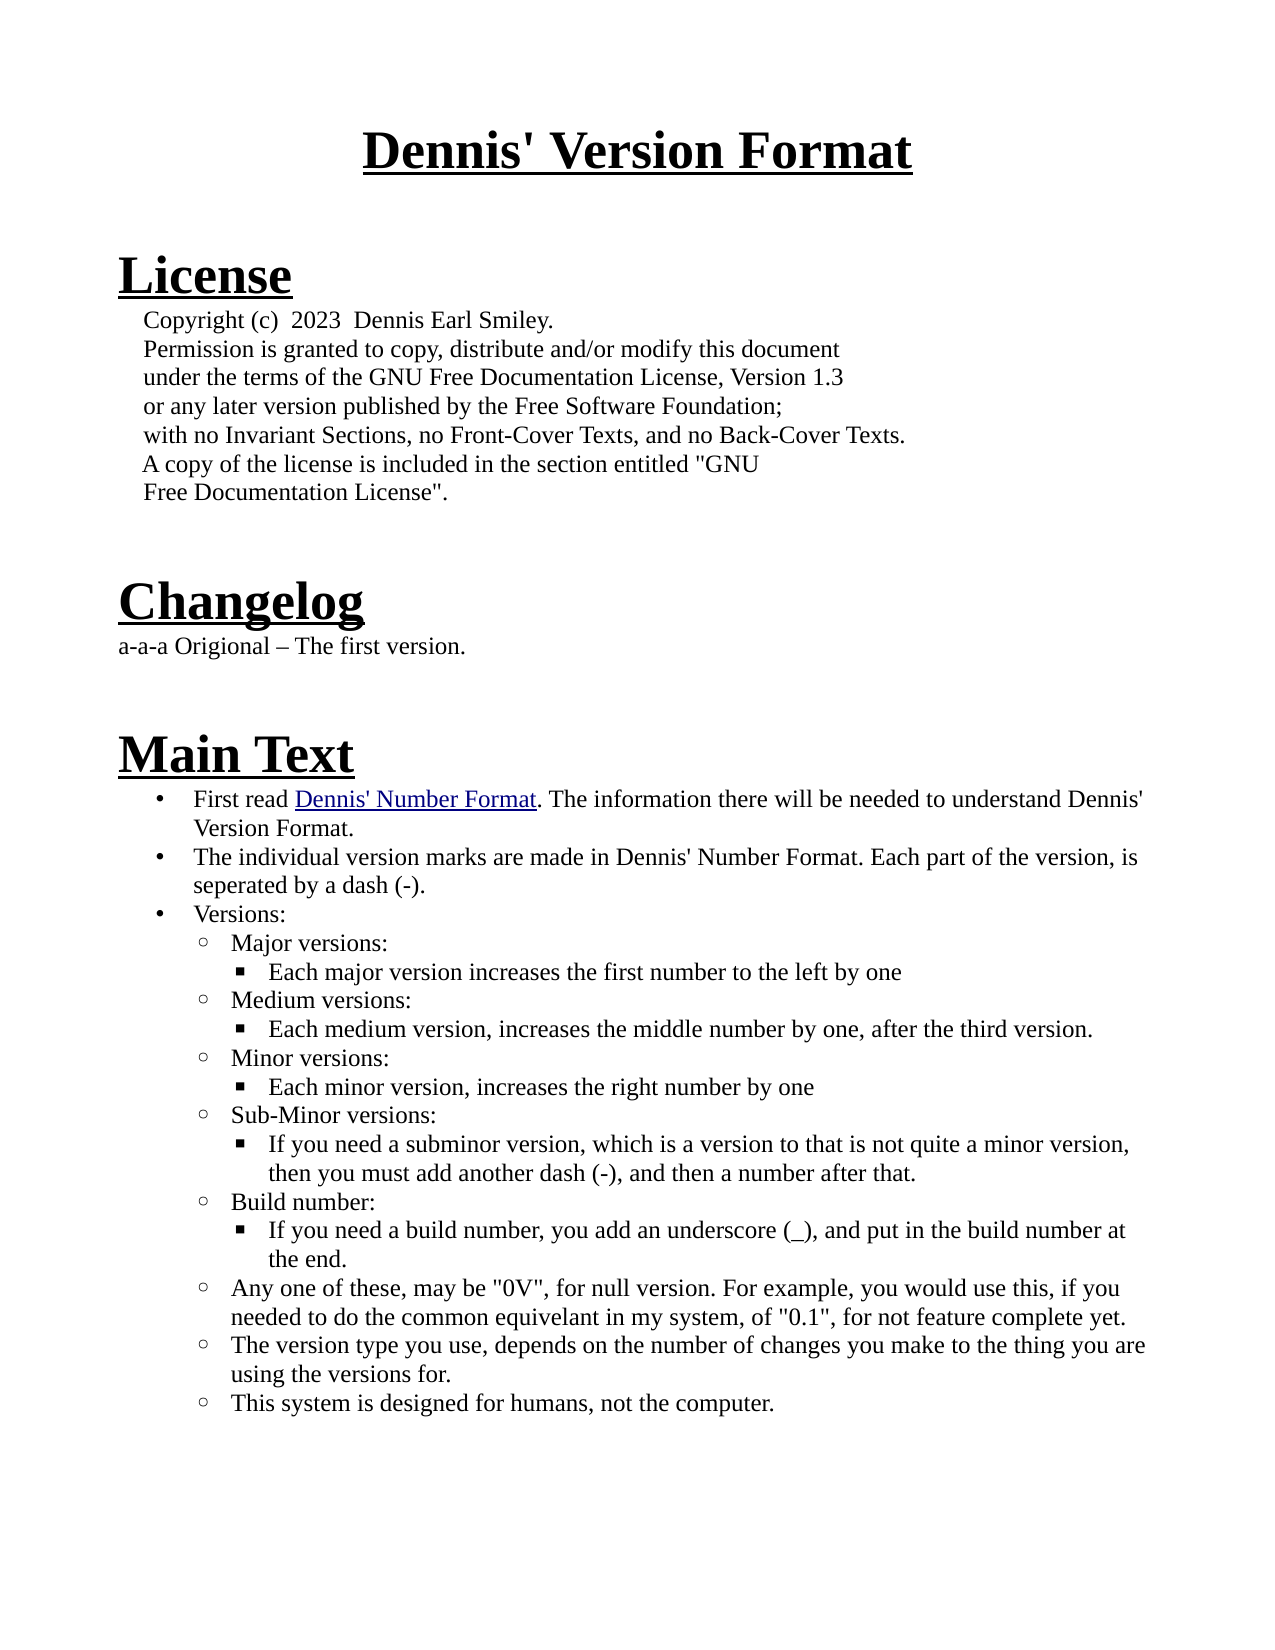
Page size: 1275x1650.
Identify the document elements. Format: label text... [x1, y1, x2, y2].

list Minor versions: [193, 1043, 1157, 1072]
list Medium versions: [193, 985, 1157, 1014]
list If you need a build number, you add an underscore (_), and put in the build number at the end. [231, 1215, 1157, 1273]
text Free Documentation License". [118, 477, 1157, 506]
list This system is designed for humans, not the computer. [193, 1388, 1157, 1417]
list Each major version increases the first number to the left by one [231, 957, 1157, 985]
list Any one of these, may be "0V", for null version. For example, you would use this, if you needed to do the common equivelant in my system, of "0.1", for not feature complete yet. [193, 1273, 1157, 1330]
list Major versions: [193, 928, 1157, 957]
text a-a-a Origional – The first version. [118, 631, 1157, 659]
text Permission is granted to copy, distribute and/or modify this document [118, 334, 1157, 362]
list Build number: [193, 1187, 1157, 1215]
list The individual version marks are made in Dennis' Number Format. Each part of the version, is seperated by a dash (-). [156, 842, 1157, 899]
list Each medium version, increases the middle number by one, after the third version. [231, 1014, 1157, 1043]
text Dennis' Version Format [118, 118, 1157, 180]
list Each minor version, increases the right number by one [231, 1072, 1157, 1100]
text A copy of the license is included in the section entitled "GNU [118, 449, 1157, 477]
list If you need a subminor version, which is a version to that is not quite a minor version, then you must add another dash (-), and then a number after that. [231, 1129, 1157, 1187]
text Main Text [118, 722, 1157, 784]
list The version type you use, depends on the number of changes you make to the thing you are using the versions for. [193, 1330, 1157, 1388]
text Changelog [118, 568, 1157, 631]
text under the terms of the GNU Free Documentation License, Version 1.3 [118, 362, 1157, 391]
list Sub-Minor versions: [193, 1100, 1157, 1129]
list First read Dennis' Number Format. The information there will be needed to understand Dennis' Version Format. [156, 784, 1157, 842]
list Versions: [156, 899, 1157, 928]
text License [118, 243, 1157, 305]
text or any later version published by the Free Software Foundation; [118, 391, 1157, 420]
text Copyright (c) 2023 Dennis Earl Smiley. [118, 305, 1157, 334]
text with no Invariant Sections, no Front-Cover Texts, and no Back-Cover Texts. [118, 420, 1157, 449]
